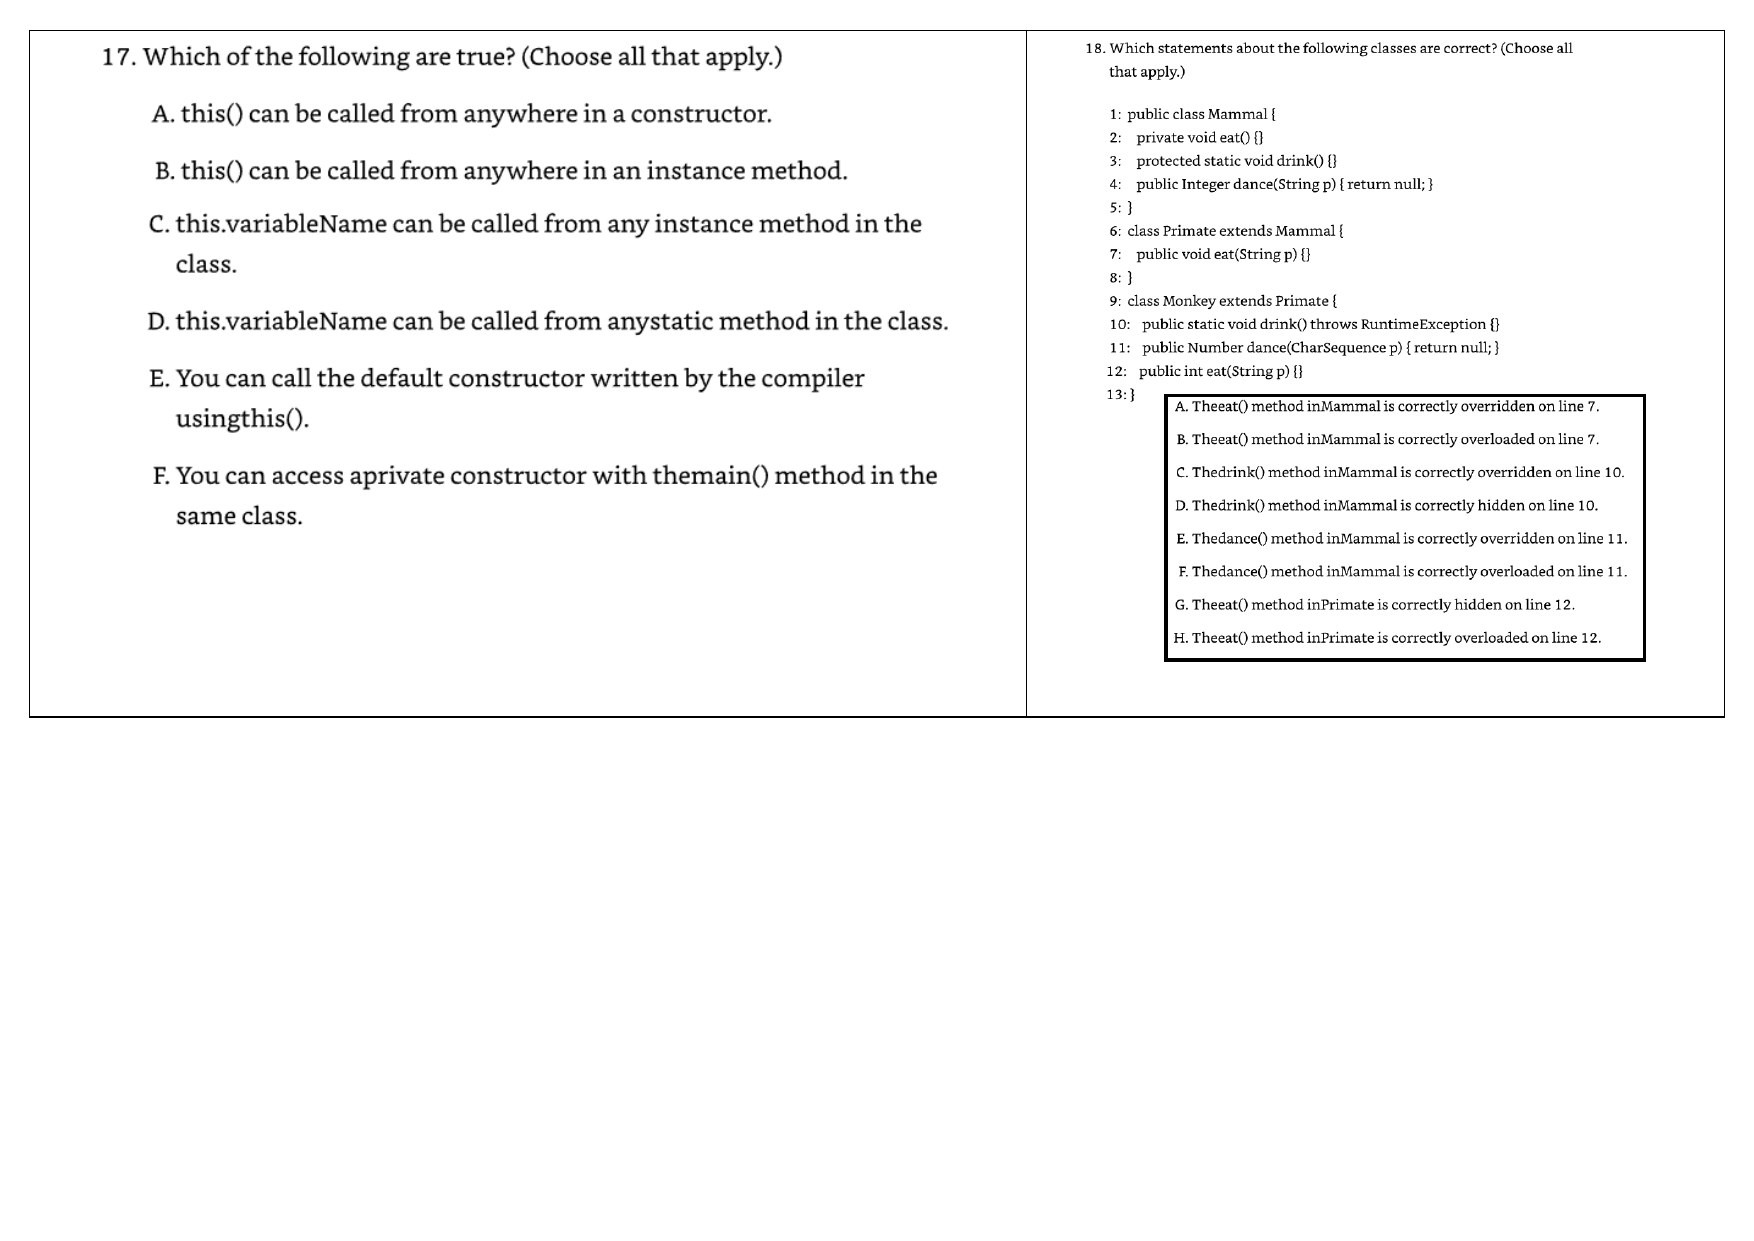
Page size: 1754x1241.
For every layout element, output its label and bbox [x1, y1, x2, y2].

picture [96, 36, 960, 545]
table_cell [30, 31, 1026, 716]
table_cell [1027, 31, 1724, 716]
picture [1081, 36, 1670, 682]
